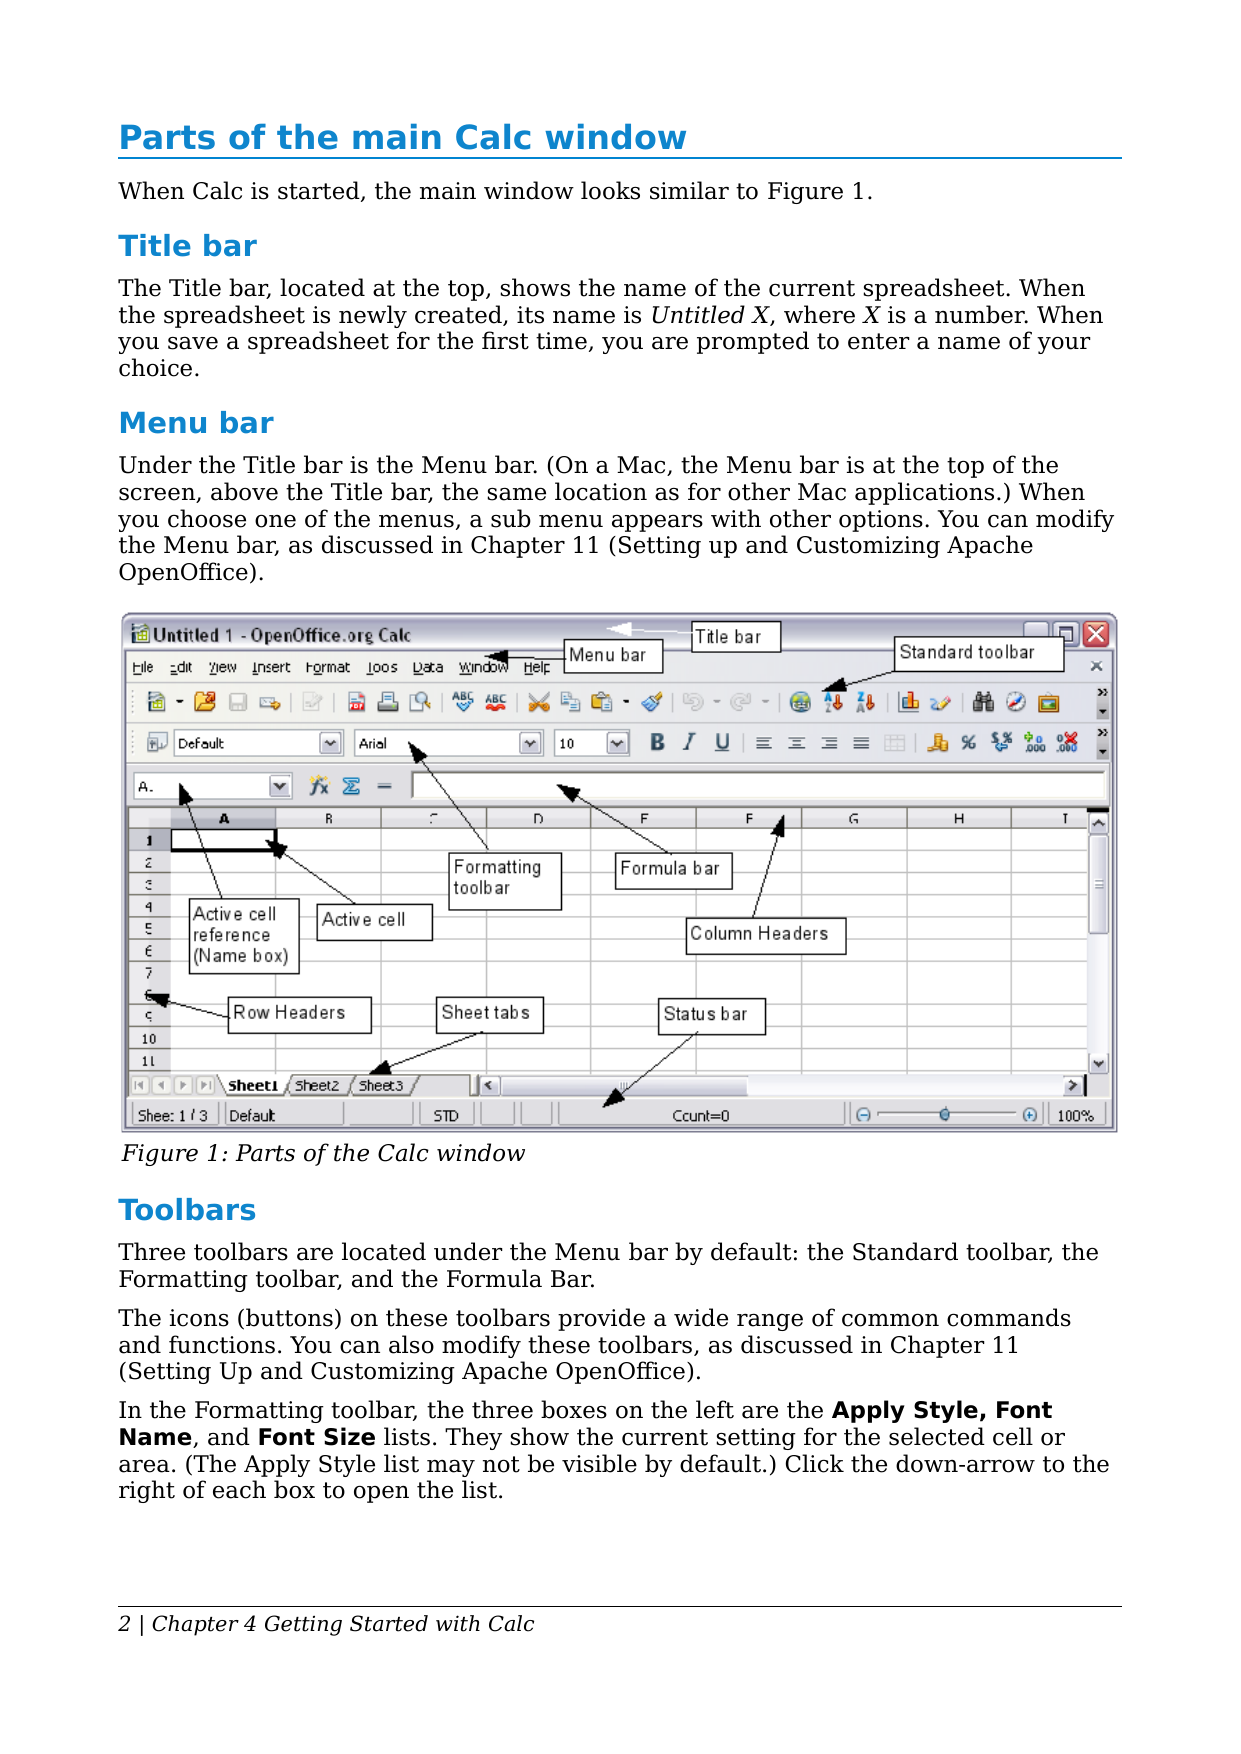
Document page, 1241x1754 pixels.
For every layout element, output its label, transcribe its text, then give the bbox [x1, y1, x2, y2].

text Under the Title bar is the Menu bar. (On a Mac, the Menu bar is at the top of the screen, above the Title bar, the same location as for other Mac applications.) When you choose one of the menus, a sub menu appears with other options. You can modify the Menu bar, as discussed in Chapter 11 (Setting up and Customizing Apache OpenOffice). [118, 452, 1122, 586]
subtitle Toolbars [118, 1193, 1122, 1227]
text When Calc is started, the main window looks similar to Figure 1. [118, 178, 1122, 204]
subtitle Menu bar [118, 406, 1122, 440]
picture [121, 610, 1119, 1134]
text The icons (buttons) on these toolbars provide a wide range of common commands and functions. You can also modify these toolbars, as discussed in Chapter 11 (Setting Up and Customizing Apache OpenOffice). [118, 1305, 1122, 1385]
subtitle Title bar [118, 229, 1122, 263]
text Three toolbars are located under the Menu bar by default: the Standard toolbar, the Formatting toolbar, and the Formula Bar. [118, 1239, 1122, 1293]
subtitle Parts of the main Calc window [118, 118, 1122, 157]
text Figure 1: Parts of the Calc window [122, 1140, 1118, 1167]
text In the Formatting toolbar, the three boxes on the left are the Apply Style, Font Name, and Font Size lists. They show the current setting for the selected cell or area. (The Apply Style list may not be visible by default.) Click the down-arrow to the right of each box to open the list. [118, 1398, 1122, 1504]
text The Title bar, located at the top, shows the name of the current spreadsheet. When the spreadsheet is newly created, its name is Untitled X, where X is a number. When you save a spreadsheet for the first time, you are prompted to enter a name of your choice. [118, 275, 1122, 382]
